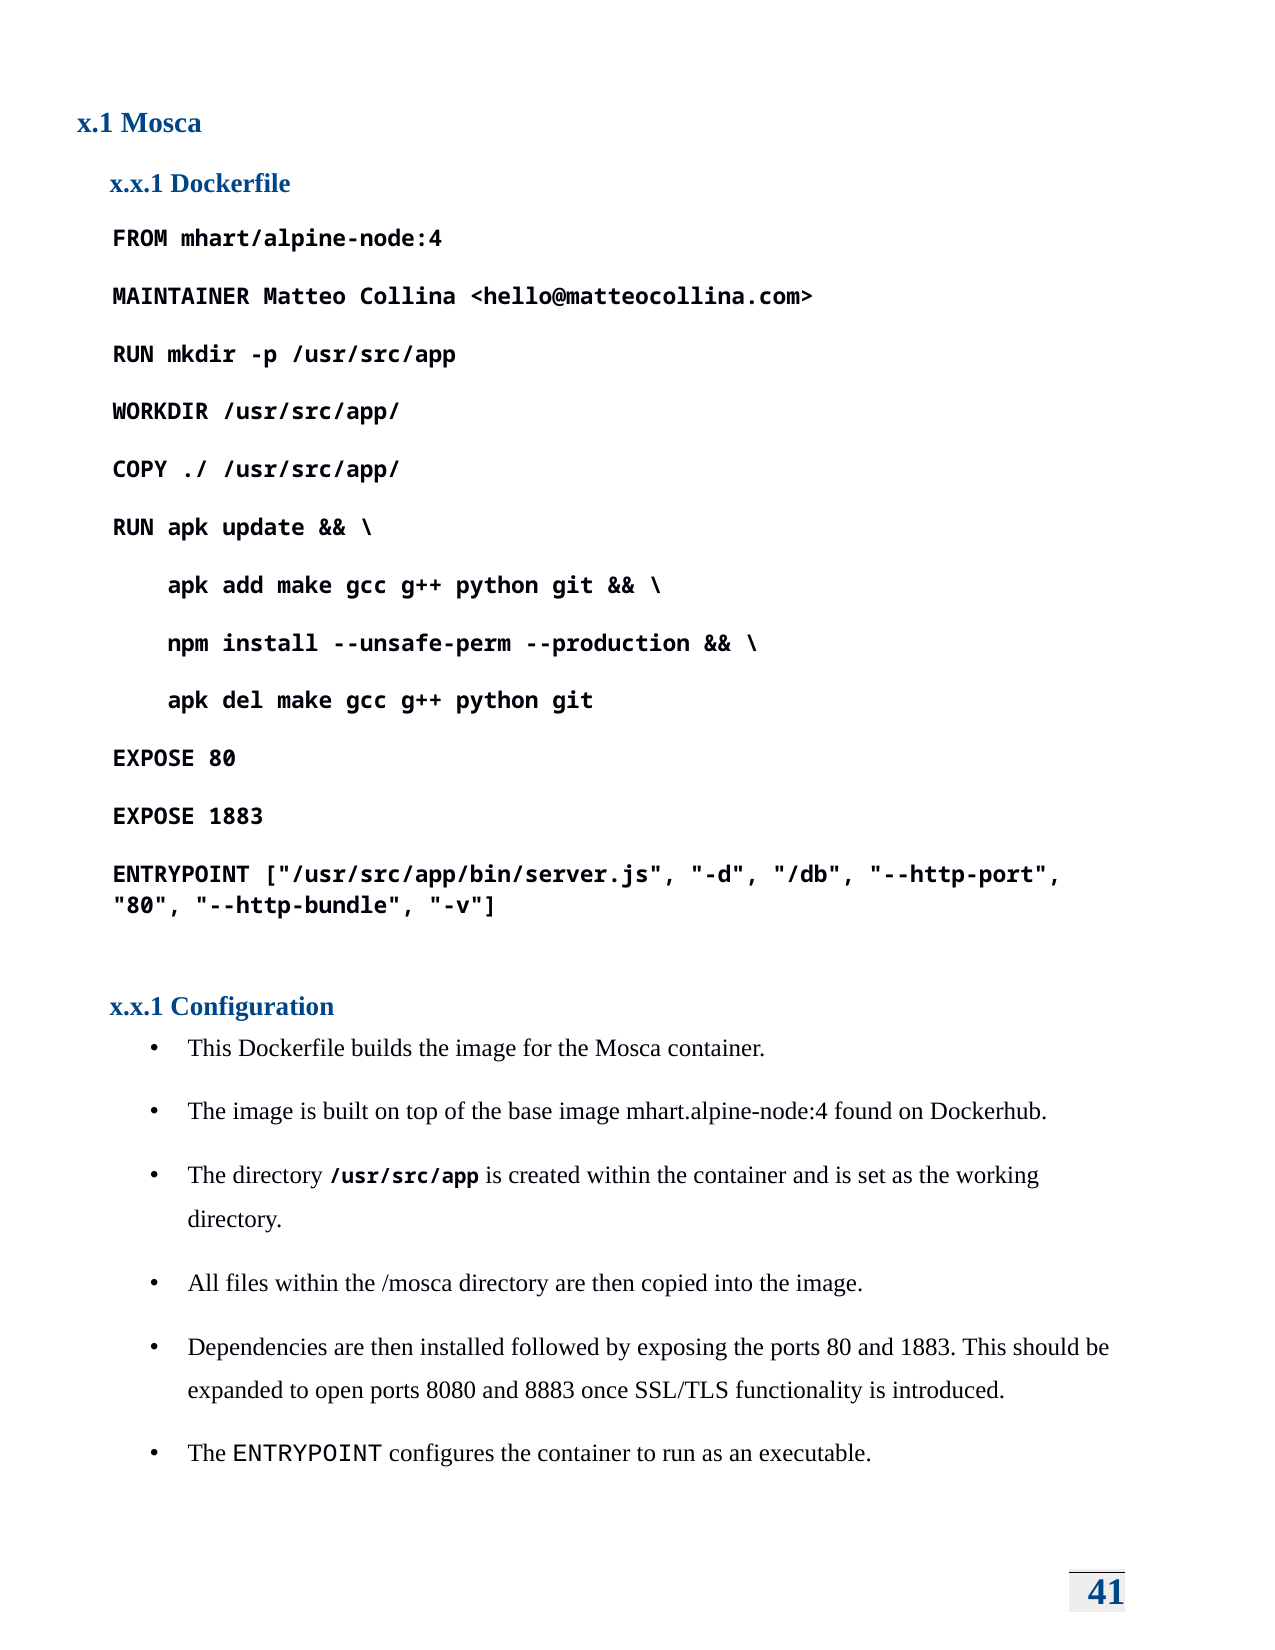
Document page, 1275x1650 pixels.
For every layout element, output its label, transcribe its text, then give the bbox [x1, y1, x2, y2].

list All files within the /mosca directory are then copied into the image. [150, 1268, 1125, 1297]
list This Dockerfile builds the image for the Mosca container. [150, 1033, 1125, 1061]
list The directory /usr/src/app is created within the container and is set as the working directory. [150, 1160, 1125, 1233]
list The image is built on top of the base image mhart.alpine-node:4 found on Dockerhub. [150, 1096, 1125, 1125]
text WORKDIR /usr/src/app/ [112, 395, 1125, 427]
text FROM mhart/alpine-node:4 [112, 222, 1125, 253]
text EXPOSE 80 [112, 742, 1125, 773]
text EXPOSE 1883 [112, 800, 1125, 831]
text npm install --unsafe-perm --production && \ [112, 627, 1125, 658]
subtitle x.1 Mosca [74, 105, 1125, 138]
list The ENTRYPOINT configures the container to run as an executable. [150, 1438, 1125, 1469]
text apk add make gcc g++ python git && \ [112, 569, 1125, 600]
text RUN apk update && \ [112, 511, 1125, 542]
text RUN mkdir -p /usr/src/app [112, 337, 1125, 369]
text MAINTAINER Matteo Collina <hello@matteocollina.com> [112, 280, 1125, 311]
text apk del make gcc g++ python git [112, 684, 1125, 716]
list Dependencies are then installed followed by exposing the ports 80 and 1883. This should be expanded to open ports 8080 and 8883 once SSL/TLS functionality is introduced. [150, 1332, 1125, 1403]
text ENTRYPOINT ["/usr/src/app/bin/server.js", "-d", "/db", "--http-port", "80", "--http-bundle", "-v"] [112, 858, 1125, 920]
text COPY ./ /usr/src/app/ [112, 453, 1125, 484]
subtitle x.x.1 Configuration [109, 990, 1125, 1021]
subtitle x.x.1 Dockerfile [109, 167, 1125, 198]
